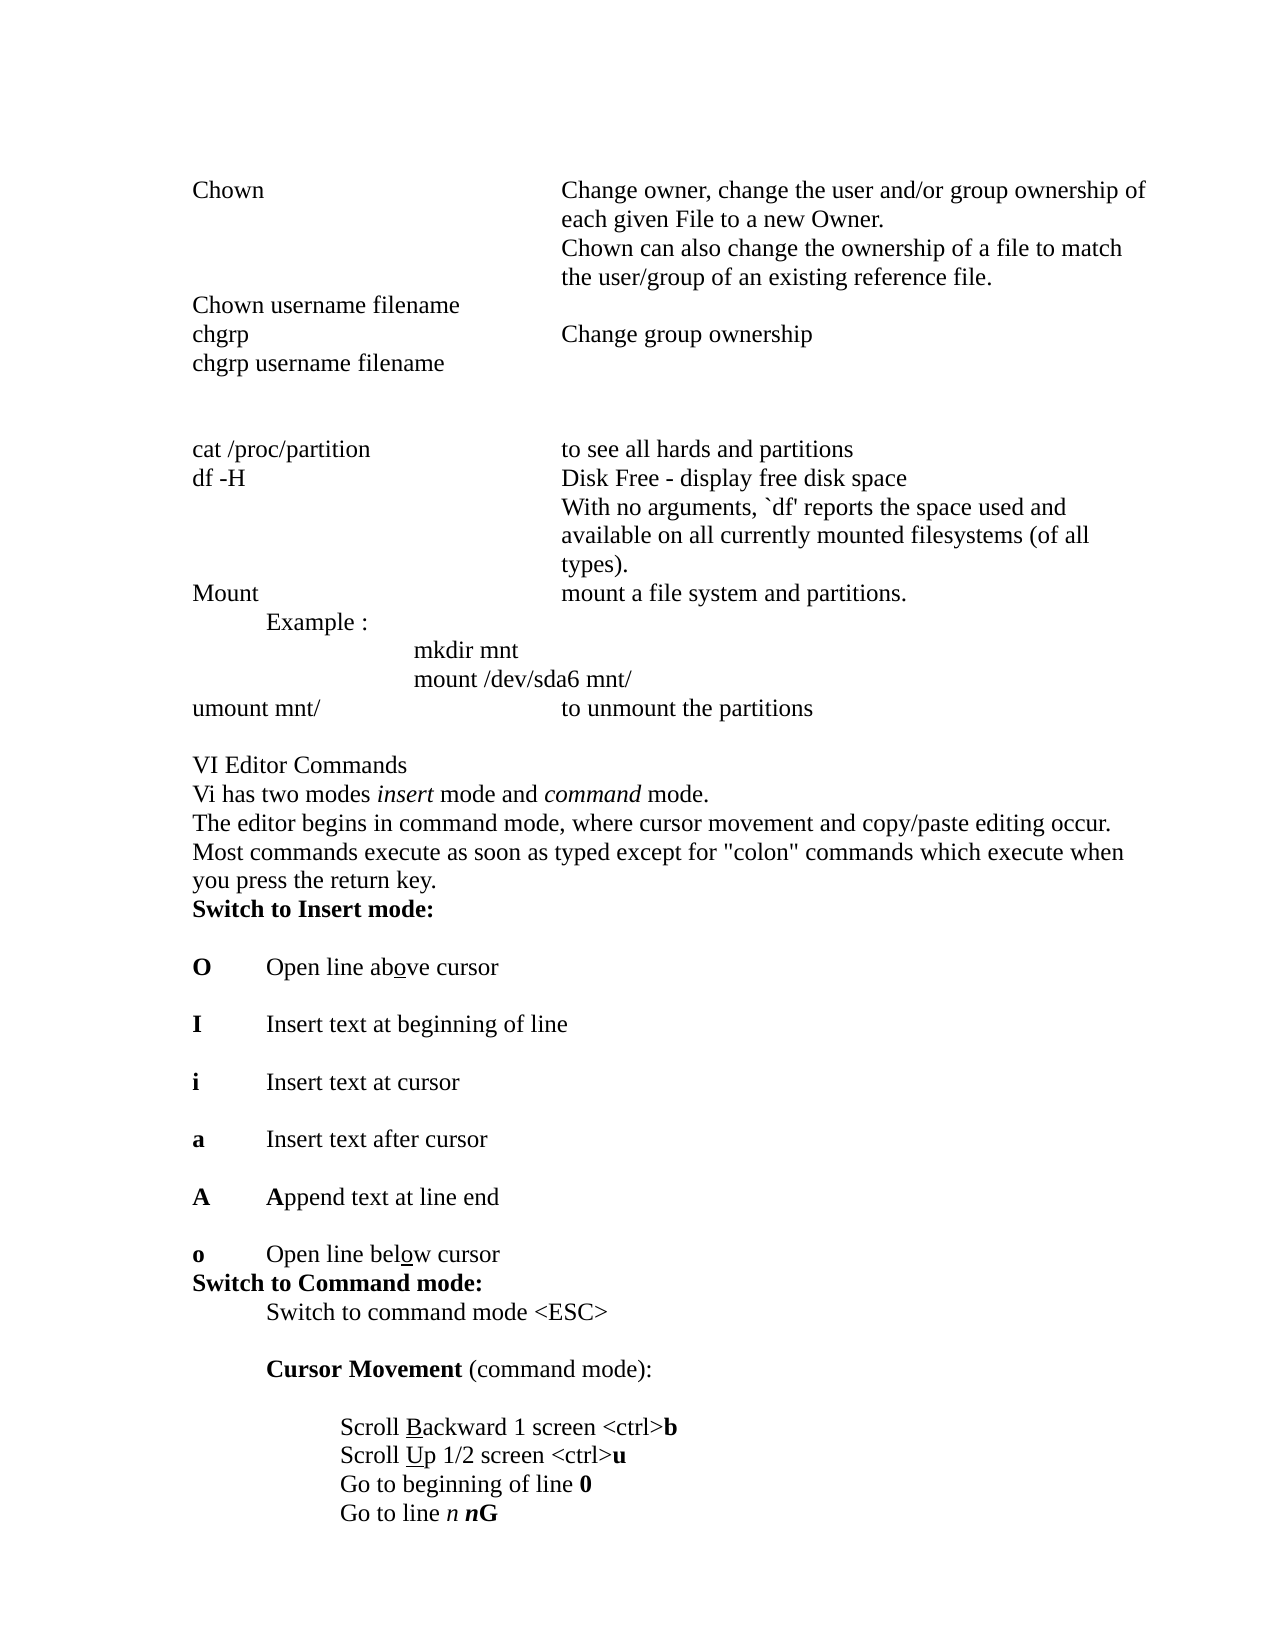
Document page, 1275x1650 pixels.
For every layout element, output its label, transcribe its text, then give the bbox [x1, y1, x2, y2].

text Chown Change owner, change the user and/or group ownership of each given File to a new Owner. Chown can also change the ownership of a file to match the user/group of an existing reference file. [118, 176, 1157, 291]
text mkdir mnt [192, 636, 1157, 664]
text With no arguments, `df' reports the space used and available on all currently mounted filesystems (of all types). [192, 492, 1157, 578]
text Chown username filename [192, 291, 1157, 319]
text Switch to Insert mode: [118, 894, 1157, 923]
text Scroll Backward 1 screen <ctrl>b [118, 1412, 1157, 1441]
text O Open line above cursor [118, 952, 1157, 981]
text Go to beginning of line 0 [118, 1469, 1157, 1498]
text Switch to Command mode: [118, 1268, 1157, 1297]
text Scroll Up 1/2 screen <ctrl>u [118, 1441, 1157, 1469]
text o Open line below cursor [118, 1239, 1157, 1268]
text Mount mount a file system and partitions. [192, 578, 1157, 607]
text cat /proc/partition to see all hards and partitions [192, 434, 1157, 463]
text I Insert text at beginning of line [118, 1009, 1157, 1038]
text a Insert text after cursor [118, 1124, 1157, 1153]
text chgrp Change group ownership [192, 319, 1157, 348]
text i Insert text at cursor [118, 1067, 1157, 1096]
text chgrp username filename [192, 348, 1157, 377]
text Switch to command mode <ESC> [118, 1297, 1157, 1326]
text Example : [192, 607, 1157, 636]
text A Append text at line end [118, 1182, 1157, 1211]
text mount /dev/sda6 mnt/ [192, 664, 1157, 693]
text umount mnt/ to unmount the partitions [192, 693, 1157, 722]
text Go to line n nG [118, 1498, 1157, 1527]
text Cursor Movement (command mode): [118, 1354, 1157, 1383]
text VI Editor Commands [118, 751, 1157, 779]
text df -H Disk Free - display free disk space [192, 463, 1157, 492]
text Vi has two modes insert mode and command mode. The editor begins in command mode, where cursor movement and copy/paste editing occur. Most commands execute as soon as typed except for "colon" commands which execute when you press the return key. [118, 779, 1157, 894]
